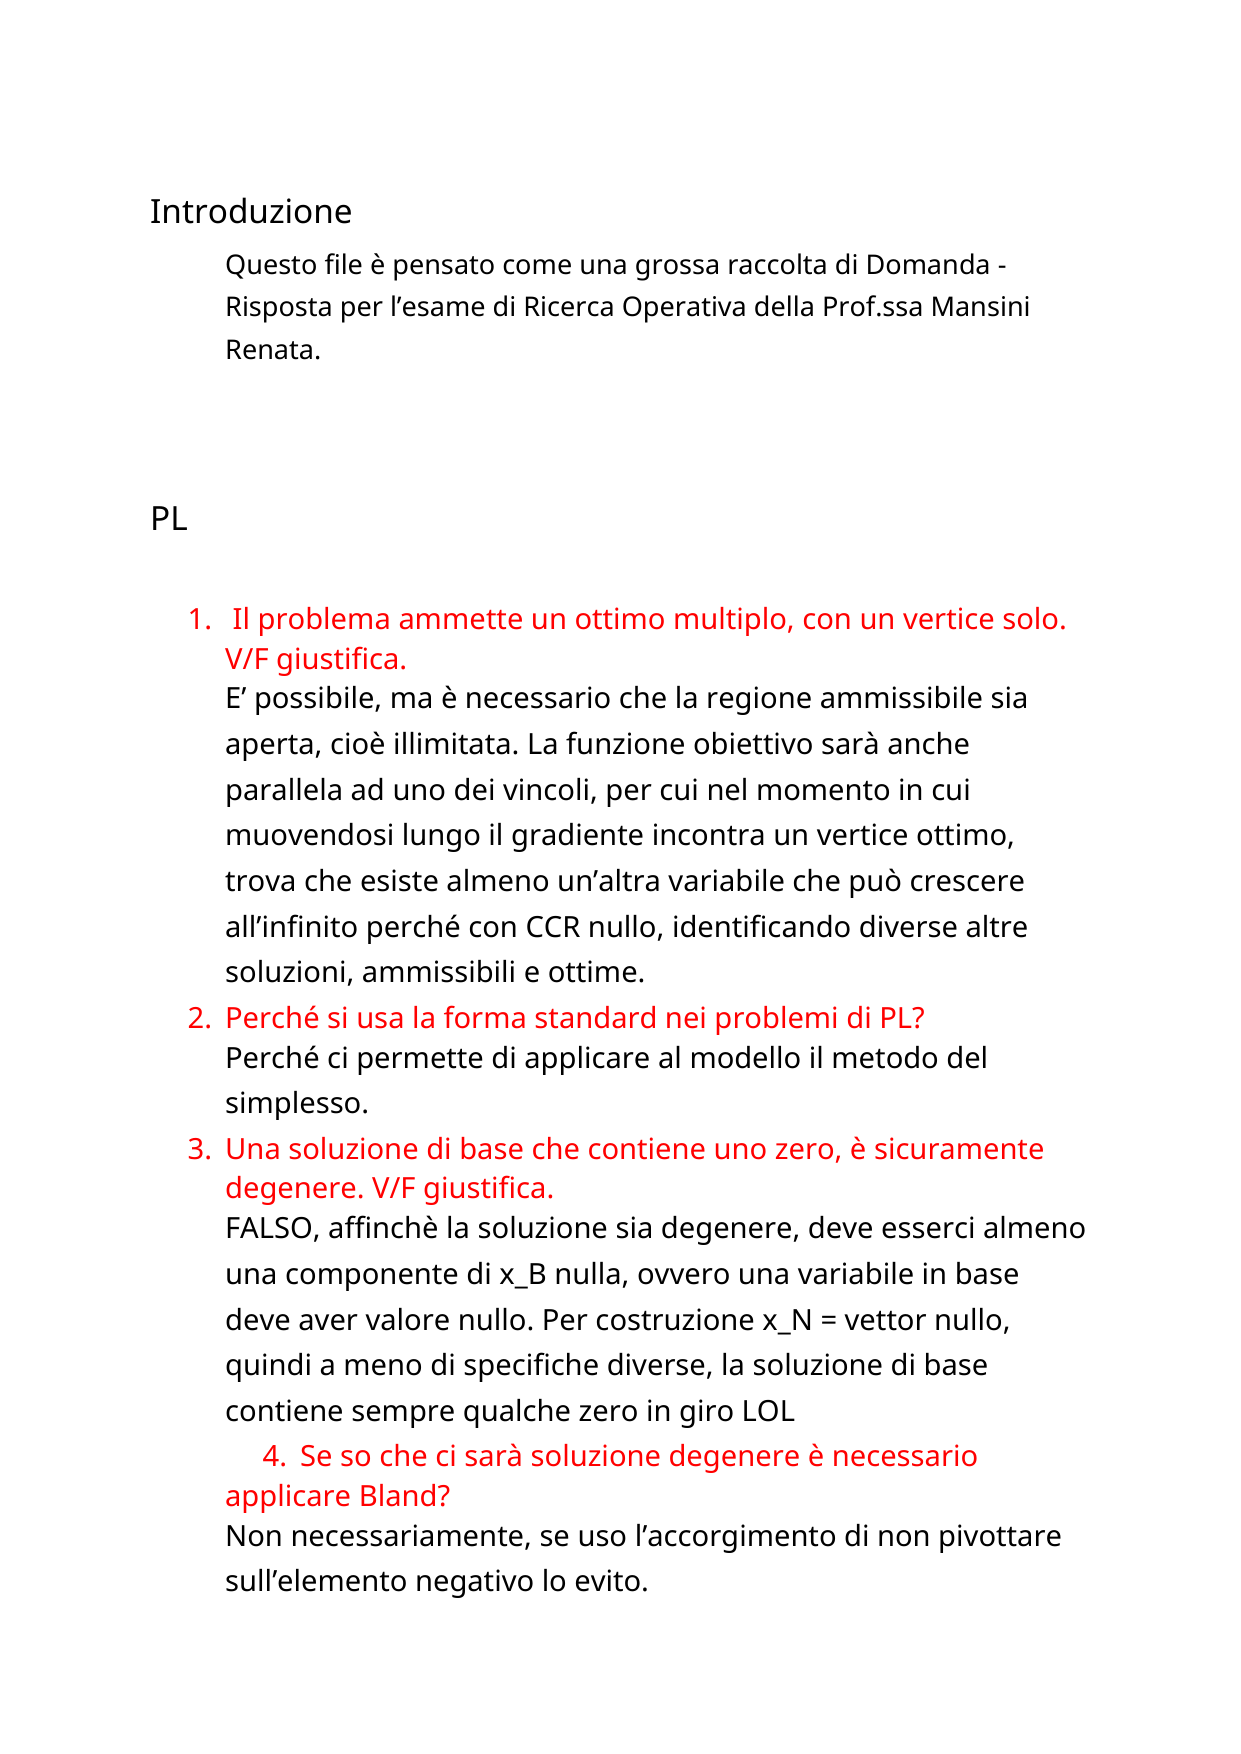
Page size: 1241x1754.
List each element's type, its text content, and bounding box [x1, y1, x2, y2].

subtitle Perché si usa la forma standard nei problemi di PL? [187, 997, 1090, 1037]
subtitle Se so che ci sarà soluzione degenere è necessario applicare Bland? [225, 1436, 1090, 1515]
subtitle Introduzione [150, 187, 1090, 233]
text FALSO, affinchè la soluzione sia degenere, deve esserci almeno una componente di x_B nulla, ovvero una variabile in base deve aver valore nullo. Per costruzione x_N = vettor nullo, quindi a meno di specifiche diverse, la soluzione di base contiene sempre qualche zero in giro LOL [225, 1207, 1090, 1430]
subtitle Una soluzione di base che contiene uno zero, è sicuramente degenere. V/F giustifica. [187, 1128, 1090, 1207]
text E’ possibile, ma è necessario che la regione ammissibile sia aperta, cioè illimitata. La funzione obiettivo sarà anche parallela ad uno dei vincoli, per cui nel momento in cui muovendosi lungo il gradiente incontra un vertice ottimo, trova che esiste almeno un’altra variabile che può crescere all’infinito perché con CCR nullo, identificando diverse altre soluzioni, ammissibili e ottime. [225, 678, 1090, 991]
subtitle PL [150, 495, 1090, 540]
text Perché ci permette di applicare al modello il metodo del simplesso. [225, 1037, 1090, 1122]
text Non necessariamente, se uso l’accorgimento di non pivottare sull’elemento negativo lo evito. [225, 1515, 1090, 1600]
text Questo file è pensato come una grossa raccolta di Domanda - Risposta per l’esame di Ricerca Operativa della Prof.ssa Mansini Renata. [225, 245, 1090, 367]
subtitle Il problema ammette un ottimo multiplo, con un vertice solo. V/F giustifica. [187, 598, 1090, 678]
